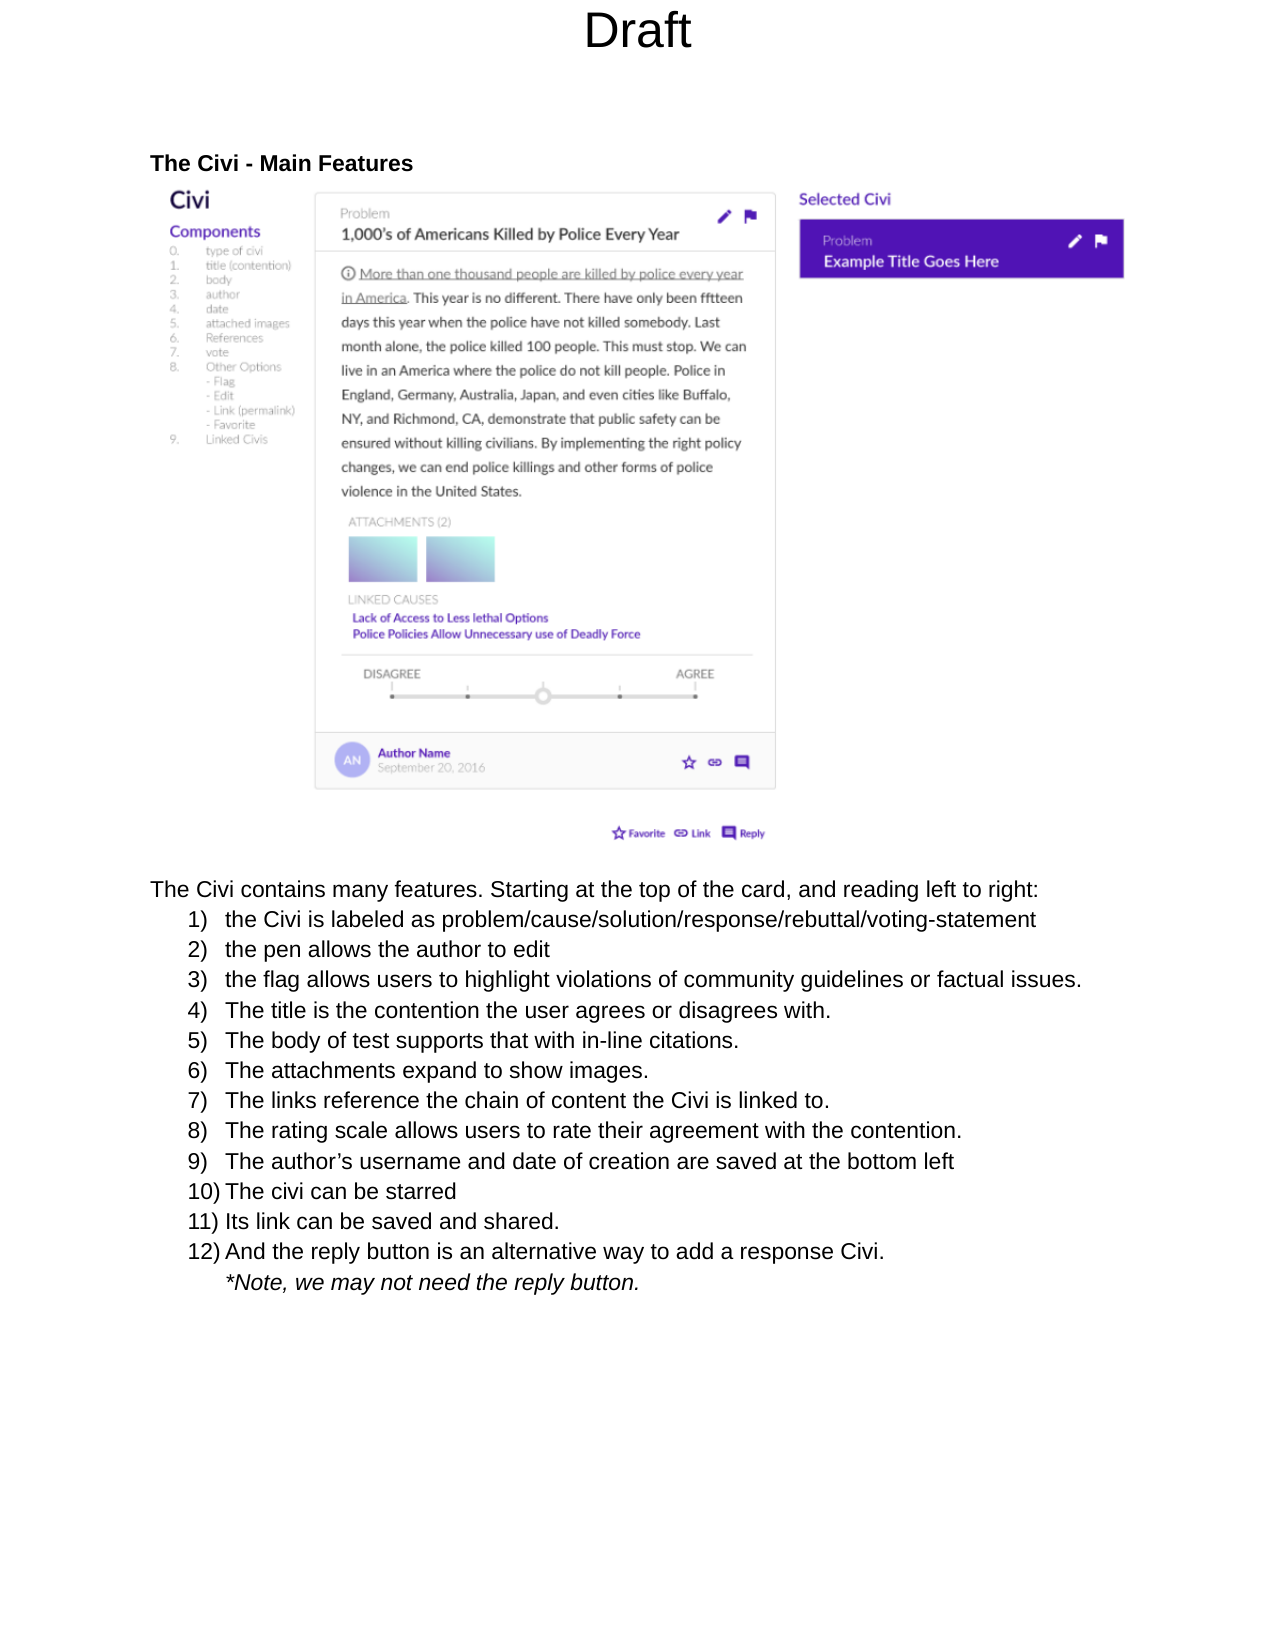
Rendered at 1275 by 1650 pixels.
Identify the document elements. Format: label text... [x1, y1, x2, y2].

list The author’s username and date of creation are saved at the bottom left [187, 1148, 1125, 1174]
text The Civi contains many features. Starting at the top of the card, and reading left to right: [150, 876, 1125, 902]
list the flag allows users to highlight violations of community guidelines or factual issues. [187, 966, 1125, 993]
list The body of test supports that with in-line citations. [187, 1027, 1125, 1053]
list The attachments expand to show images. [187, 1057, 1125, 1083]
list The rating scale allows users to rate their agreement with the contention. [187, 1117, 1125, 1144]
list The links reference the chain of content the Civi is linked to. [187, 1087, 1125, 1113]
list the pen allows the author to edit [187, 936, 1125, 962]
text The Civi - Main Features [150, 150, 1125, 176]
list The title is the contention the user agrees or disagrees with. [187, 997, 1125, 1023]
list Its link can be saved and shared. [187, 1208, 1125, 1234]
list the Civi is labeled as problem/cause/solution/response/rebuttal/voting-statement [187, 906, 1125, 932]
list And the reply button is an alternative way to add a response Civi. [187, 1238, 1125, 1264]
text *Note, we may not need the reply button. [150, 1268, 1125, 1295]
list The civi can be starred [187, 1178, 1125, 1204]
picture [150, 180, 1125, 872]
